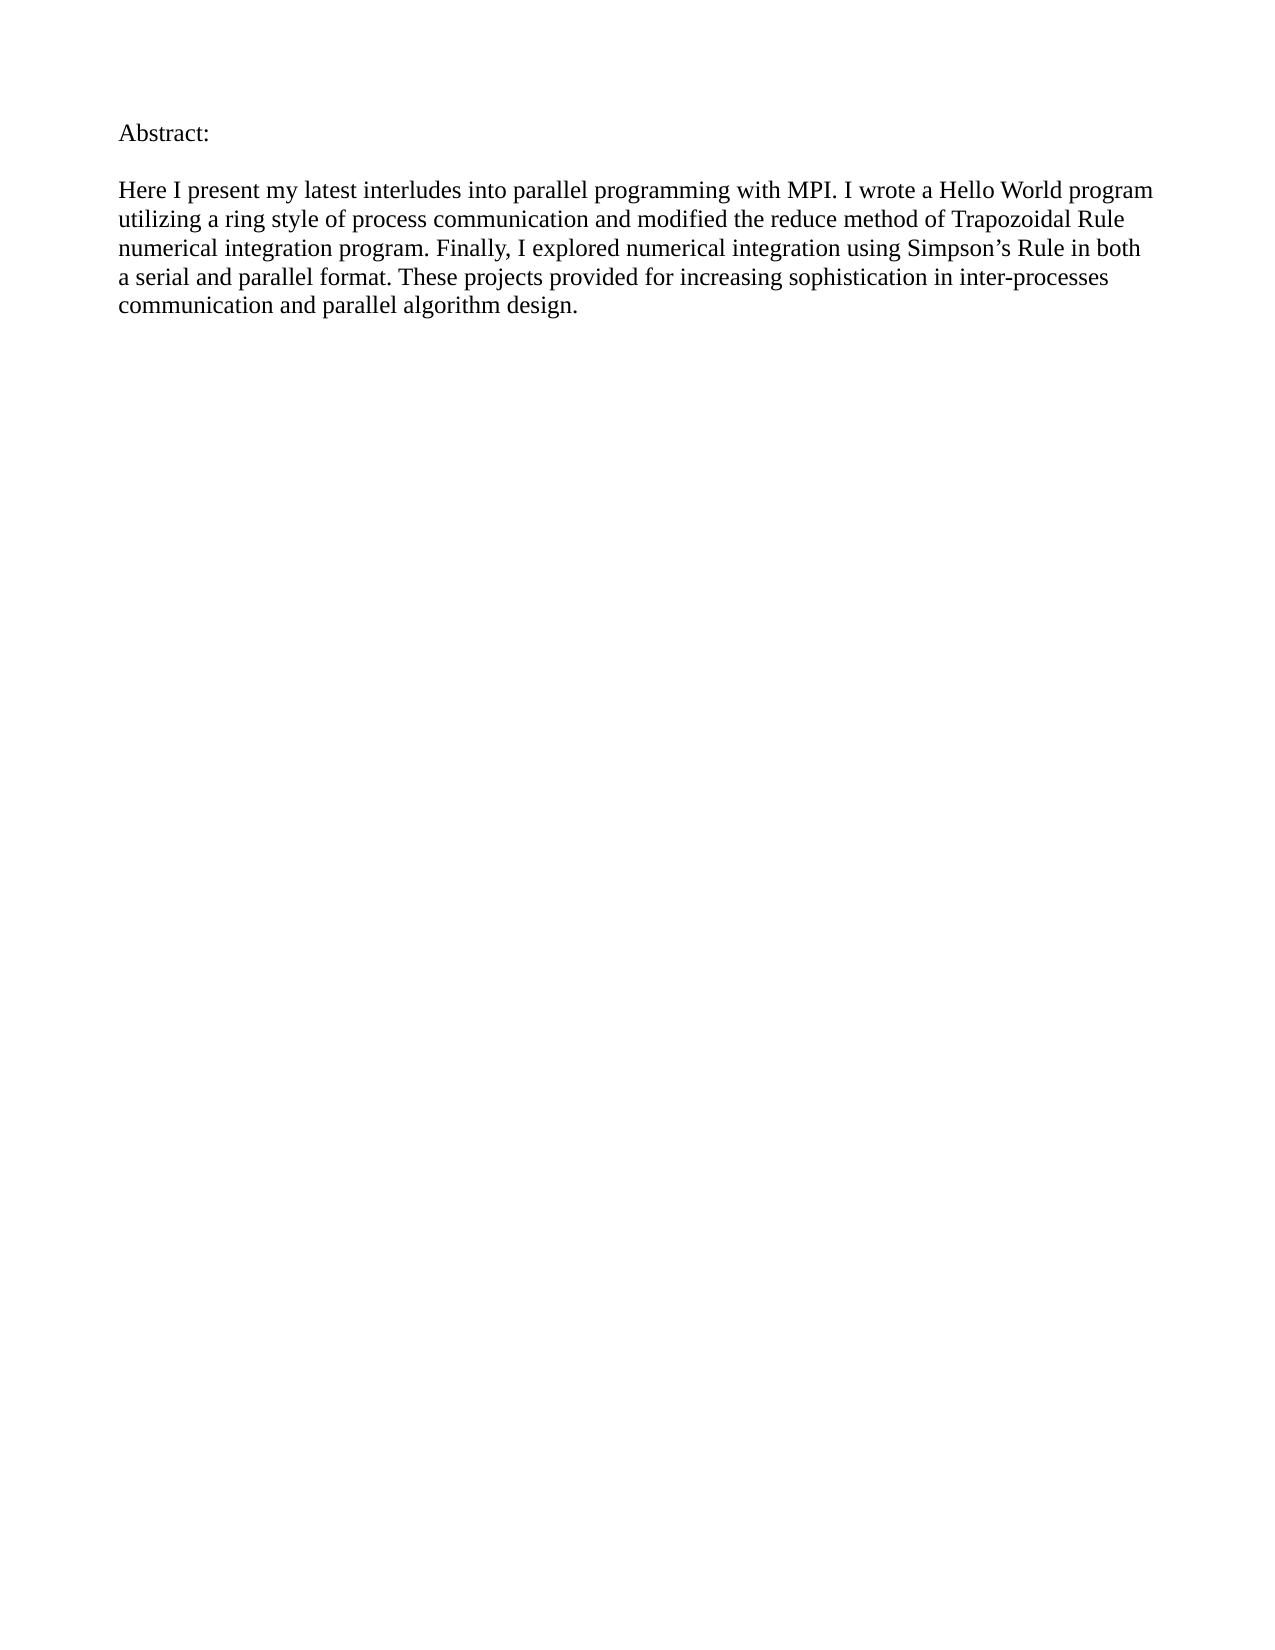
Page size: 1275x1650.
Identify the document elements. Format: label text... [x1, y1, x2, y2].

text Abstract: [118, 118, 1157, 147]
text Here I present my latest interludes into parallel programming with MPI. I wrote a Hello World program utilizing a ring style of process communication and modified the reduce method of Trapozoidal Rule numerical integration program. Finally, I explored numerical integration using Simpson’s Rule in both a serial and parallel format. These projects provided for increasing sophistication in inter-processes communication and parallel algorithm design. [118, 176, 1157, 319]
